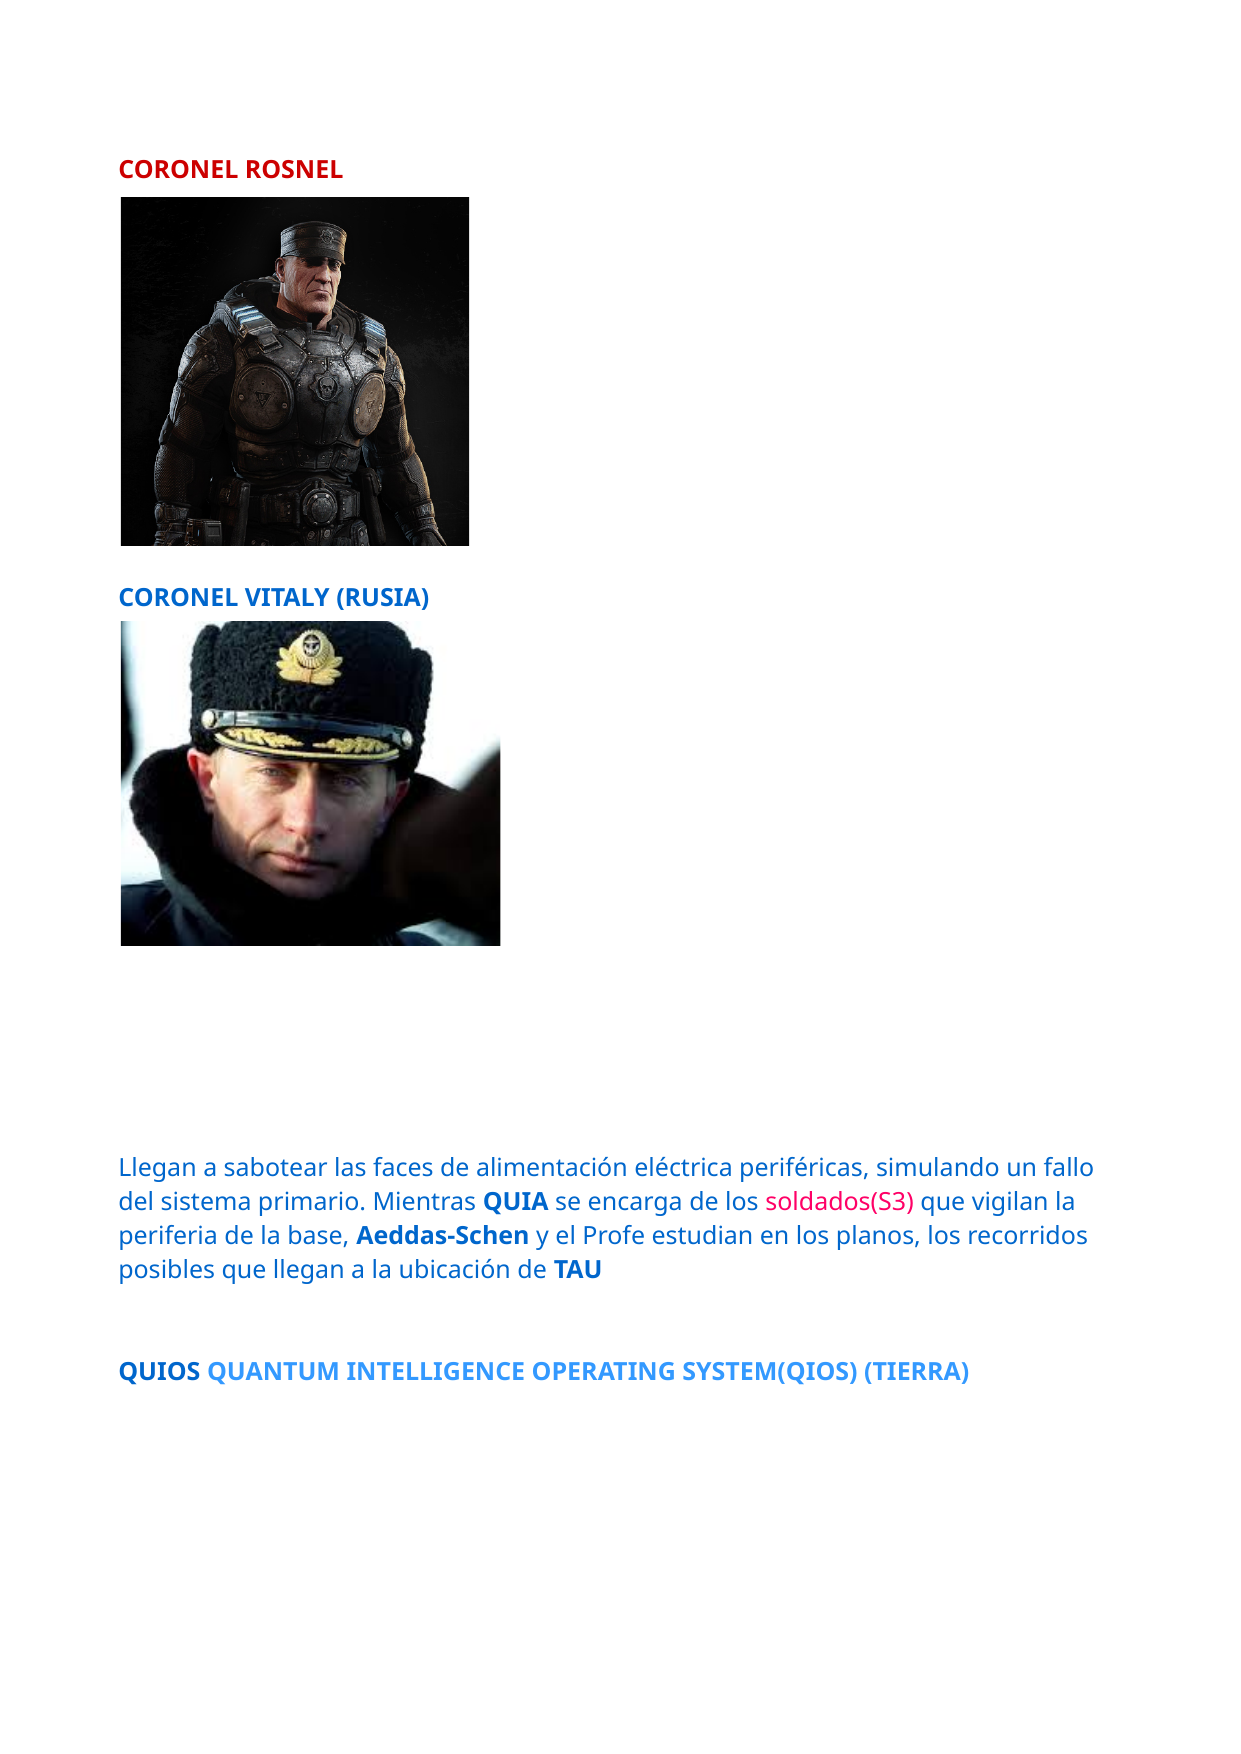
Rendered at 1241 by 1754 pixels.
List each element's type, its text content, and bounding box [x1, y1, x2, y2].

text Llegan a sabotear las faces de alimentación eléctrica periféricas, simulando un fallo del sistema primario. Mientras QUIA se encarga de los soldados(S3) que vigilan la periferia de la base, Aeddas-Schen y el Profe estudian en los planos, los recorridos posibles que llegan a la ubicación de TAU [118, 1149, 1122, 1286]
text QUIOS QUANTUM INTELLIGENCE OPERATING SYSTEM(QIOS) (TIERRA) [118, 1354, 1122, 1388]
text CORONEL VITALY (RUSIA) [118, 580, 1122, 614]
picture [120, 621, 501, 946]
picture [120, 197, 470, 546]
text CORONEL ROSNEL [118, 152, 1122, 186]
